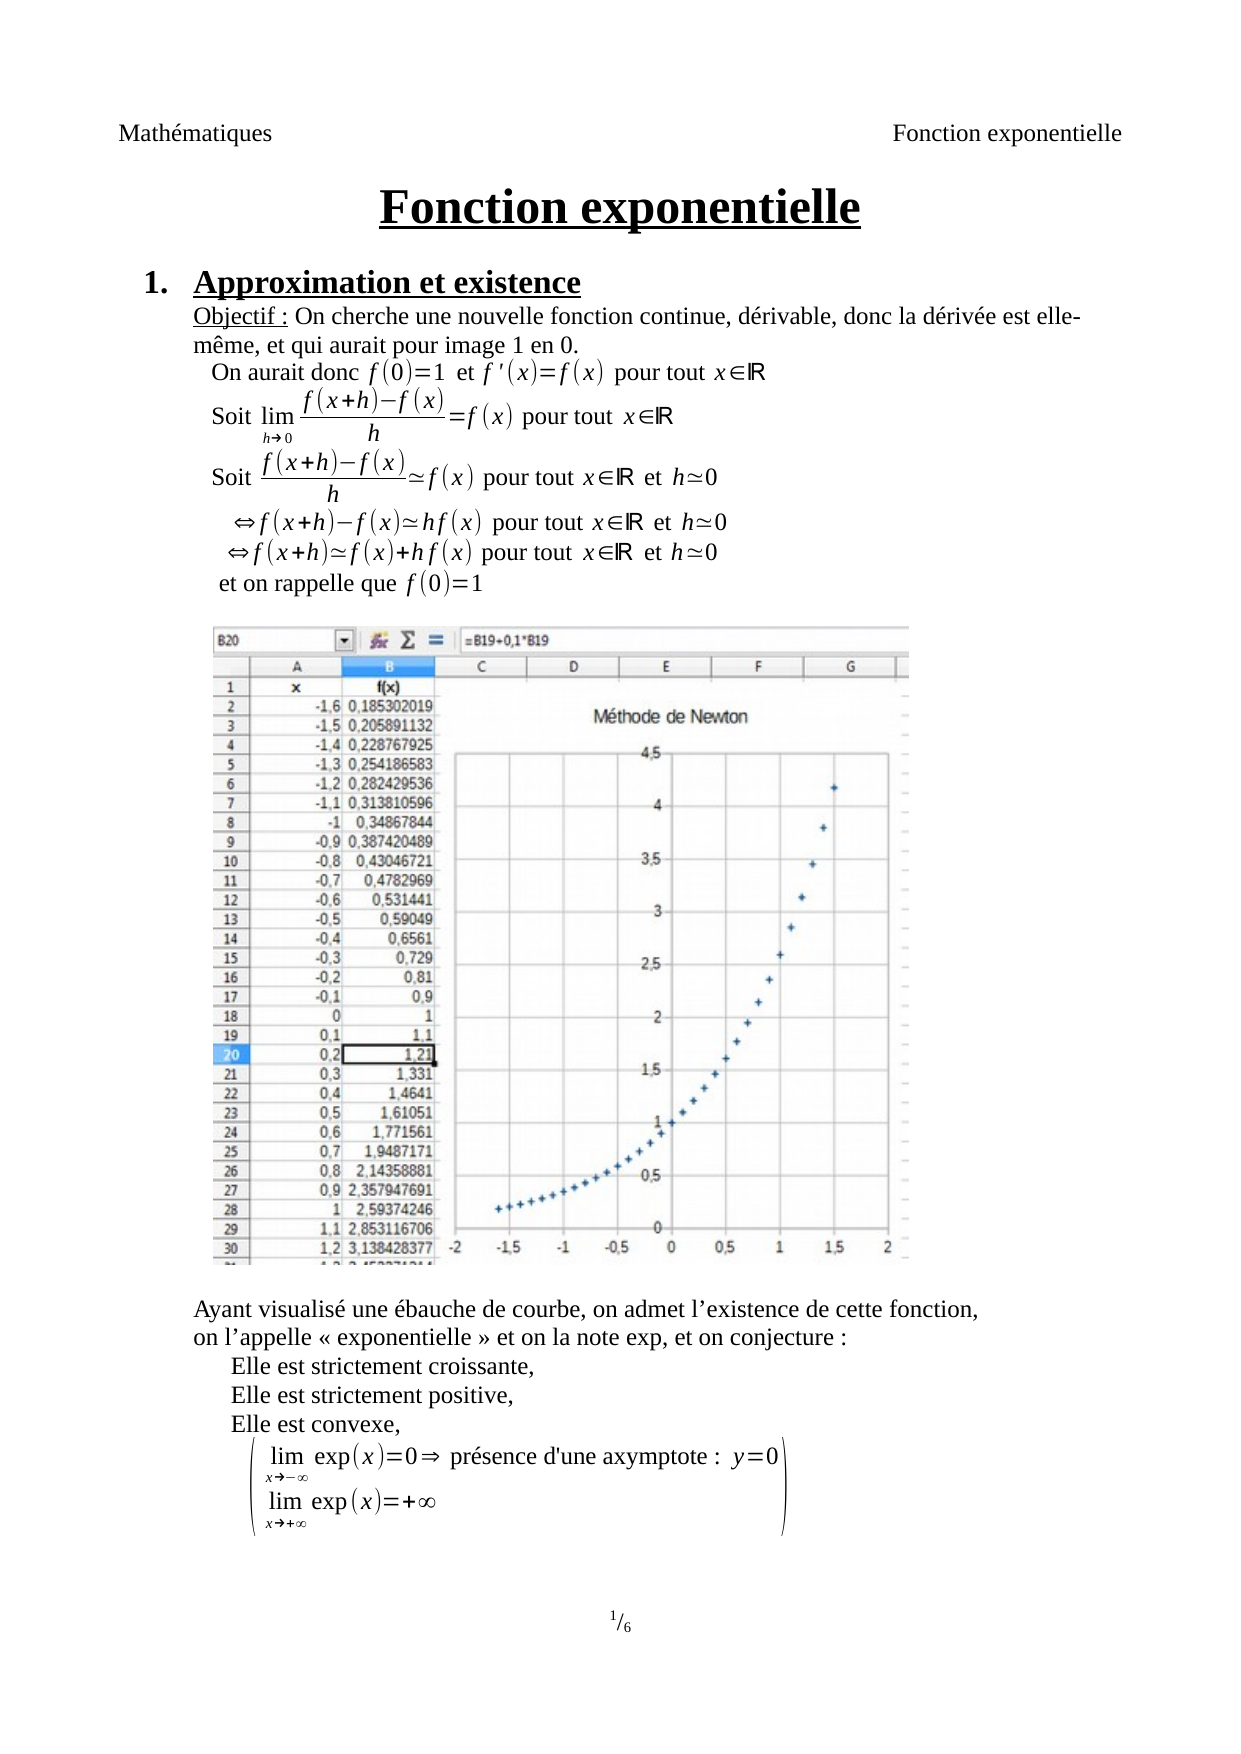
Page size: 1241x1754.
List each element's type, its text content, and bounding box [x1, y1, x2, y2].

list on l’appelle « exponentielle » et on la note exp, et on conjecture : [156, 1322, 1122, 1351]
list Elle est strictement positive, [193, 1380, 1122, 1409]
list Elle est strictement croissante, [193, 1351, 1122, 1380]
list Objectif : On cherche une nouvelle fonction continue, dérivable, donc la dérivée est elle-même, et qui aurait pour image 1 en 0. [156, 301, 1122, 358]
list Elle est convexe, [193, 1409, 1122, 1437]
picture [213, 626, 909, 1265]
list Ayant visualisé une ébauche de courbe, on admet l’existence de cette fonction, [156, 1294, 1122, 1322]
list Approximation et existence [156, 263, 1122, 301]
text Fonction exponentielle [118, 176, 1122, 234]
